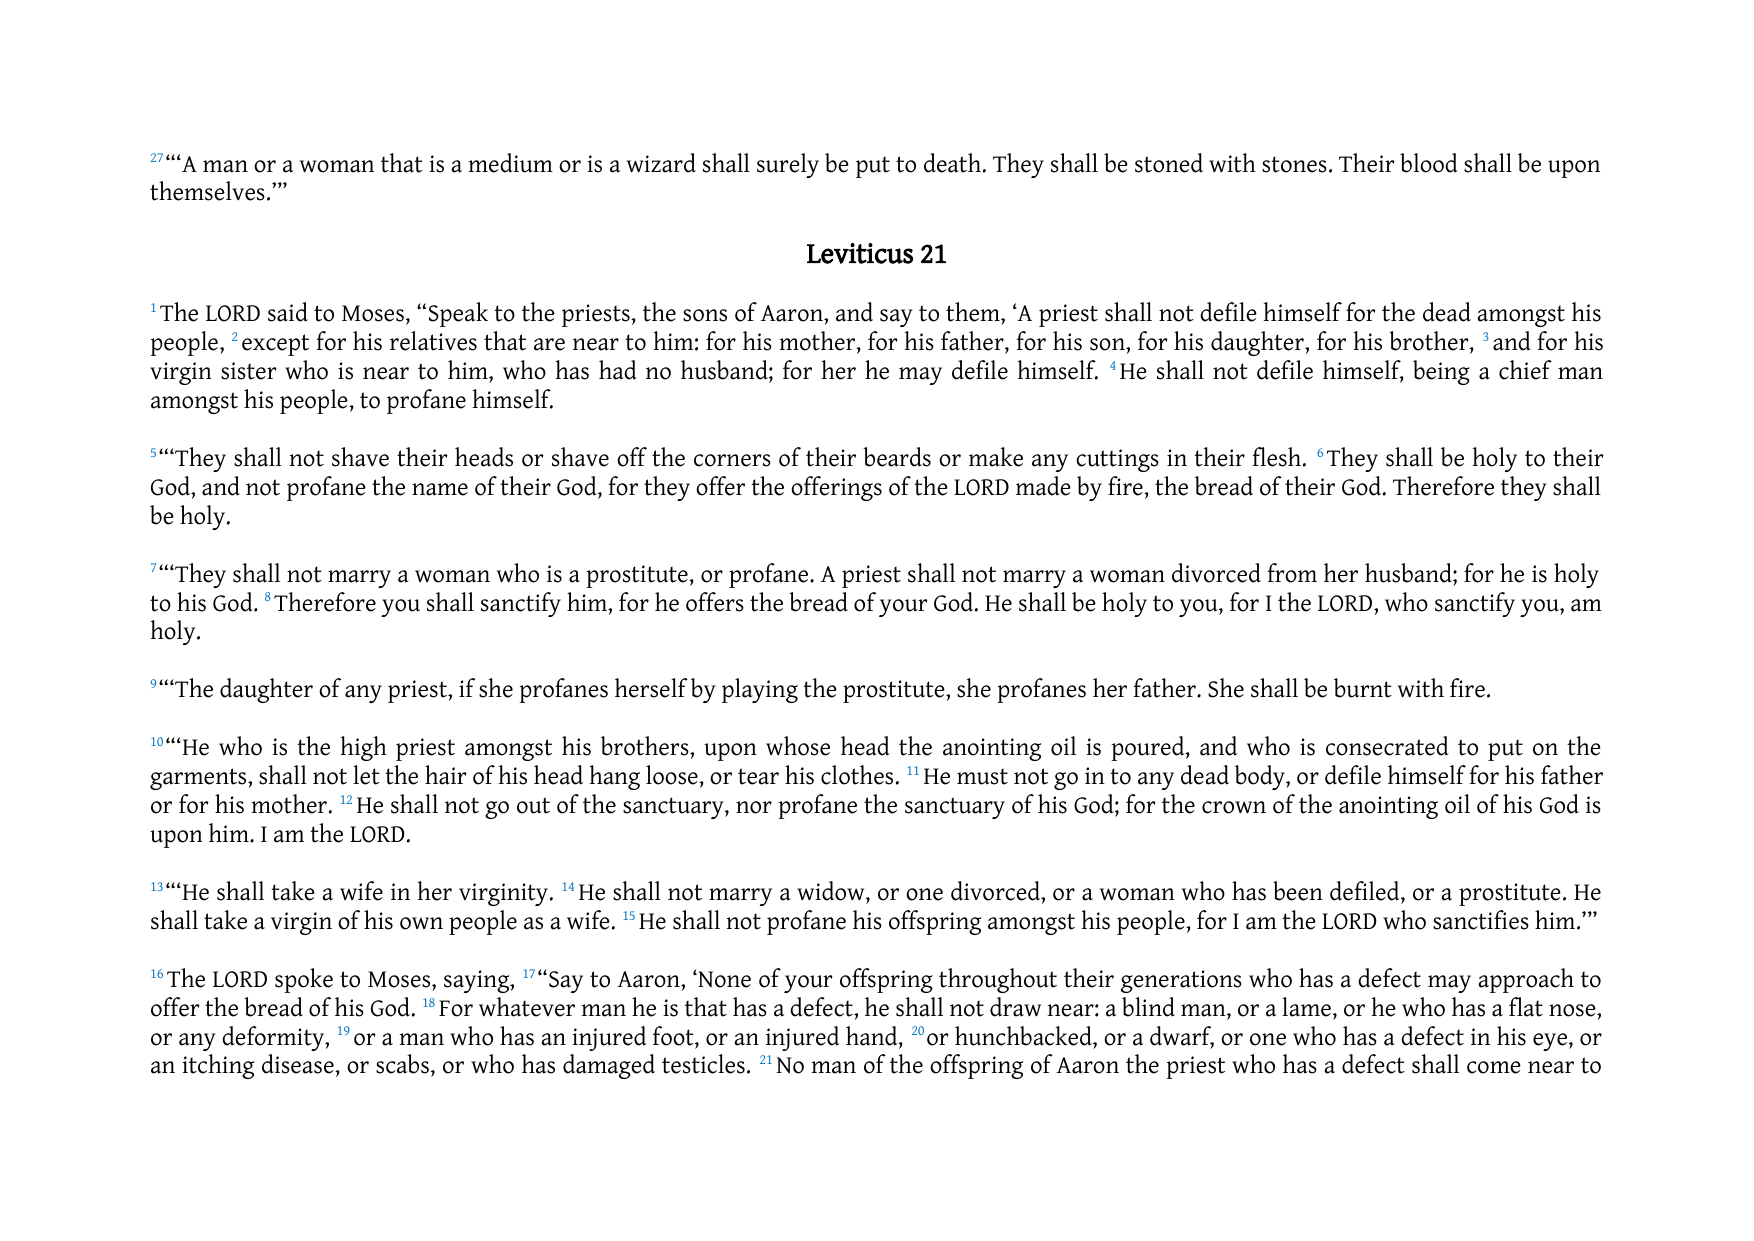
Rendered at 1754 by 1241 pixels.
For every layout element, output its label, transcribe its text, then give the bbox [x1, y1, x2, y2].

text Leviticus 21 [150, 237, 1604, 271]
text 1 The LORD said to Moses, “Speak to the priests, the sons of Aaron, and say to them, ‘A priest shall not defile himself for the dead amongst his people, 2 except for his relatives that are near to him: for his mother, for his father, for his son, for his daughter, for his brother, 3 and for his virgin sister who is near to him, who has had no husband; for her he may defile himself. 4 He shall not defile himself, being a chief man amongst his people, to profane himself. [150, 300, 1604, 415]
text 16 The LORD spoke to Moses, saying, 17 “Say to Aaron, ‘None of your offspring throughout their generations who has a defect may approach to offer the bread of his God. 18 For whatever man he is that has a defect, he shall not draw near: a blind man, or a lame, or he who has a flat nose, or any deformity, 19 or a man who has an injured foot, or an injured hand, 20 or hunchbacked, or a dwarf, or one who has a defect in his eye, or an itching disease, or scabs, or who has damaged testicles. 21 No man of the offspring of Aaron the priest who has a defect shall come near to [150, 965, 1604, 1081]
text 7 “‘They shall not marry a woman who is a prostitute, or profane. A priest shall not marry a woman divorced from her husband; for he is holy to his God. 8 Therefore you shall sanctify him, for he offers the bread of your God. He shall be holy to you, for I the LORD, who sanctify you, am holy. [150, 560, 1604, 647]
text 5 “‘They shall not shave their heads or shave off the corners of their beards or make any cuttings in their flesh. 6 They shall be holy to their God, and not profane the name of their God, for they offer the offerings of the LORD made by fire, the bread of their God. Therefore they shall be holy. [150, 444, 1604, 531]
text 10 “‘He who is the high priest amongst his brothers, upon whose head the anointing oil is poured, and who is consecrated to put on the garments, shall not let the hair of his head hang loose, or tear his clothes. 11 He must not go in to any dead body, or defile himself for his father or for his mother. 12 He shall not go out of the sanctuary, nor profane the sanctuary of his God; for the crown of the anointing oil of his God is upon him. I am the LORD. [150, 734, 1604, 849]
text 13 “‘He shall take a wife in her virginity. 14 He shall not marry a widow, or one divorced, or a woman who has been defiled, or a prostitute. He shall take a virgin of his own people as a wife. 15 He shall not profane his offspring amongst his people, for I am the LORD who sanctifies him.’” [150, 878, 1604, 936]
text 9 “‘The daughter of any priest, if she profanes herself by playing the prostitute, she profanes her father. She shall be burnt with fire. [150, 676, 1604, 705]
text 27 “‘ A man or a woman that is a medium or is a wizard shall surely be put to death. They shall be stoned with stones. Their blood shall be upon themselves.’” [150, 150, 1604, 208]
